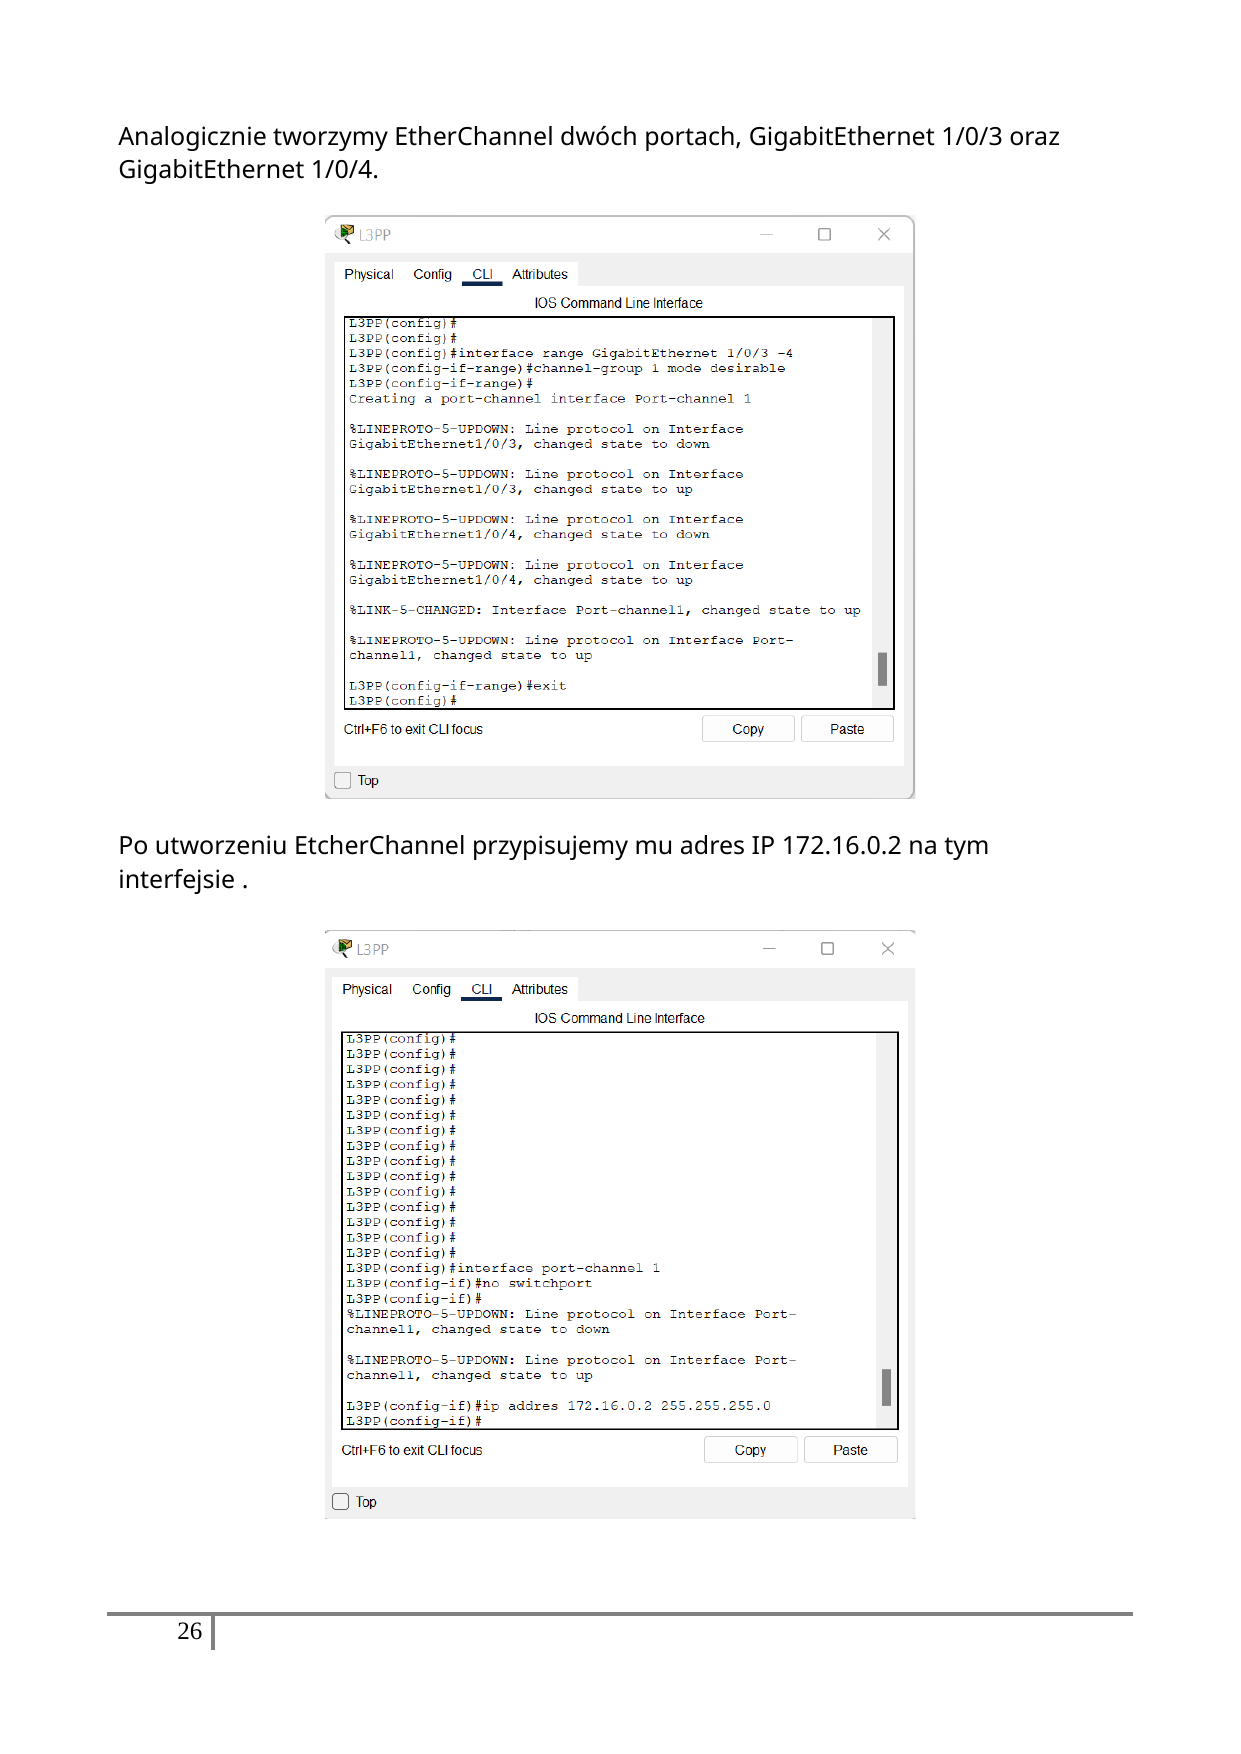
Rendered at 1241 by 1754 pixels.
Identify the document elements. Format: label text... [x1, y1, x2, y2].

picture [325, 930, 916, 1519]
text Analogicznie tworzymy EtherChannel dwóch portach, GigabitEthernet 1/0/3 oraz GigabitEthernet 1/0/4. [118, 118, 1122, 186]
text Po utworzeniu EtcherChannel przypisujemy mu adres IP 172.16.0.2 na tym interfejsie . [118, 828, 1122, 896]
picture [325, 215, 916, 799]
